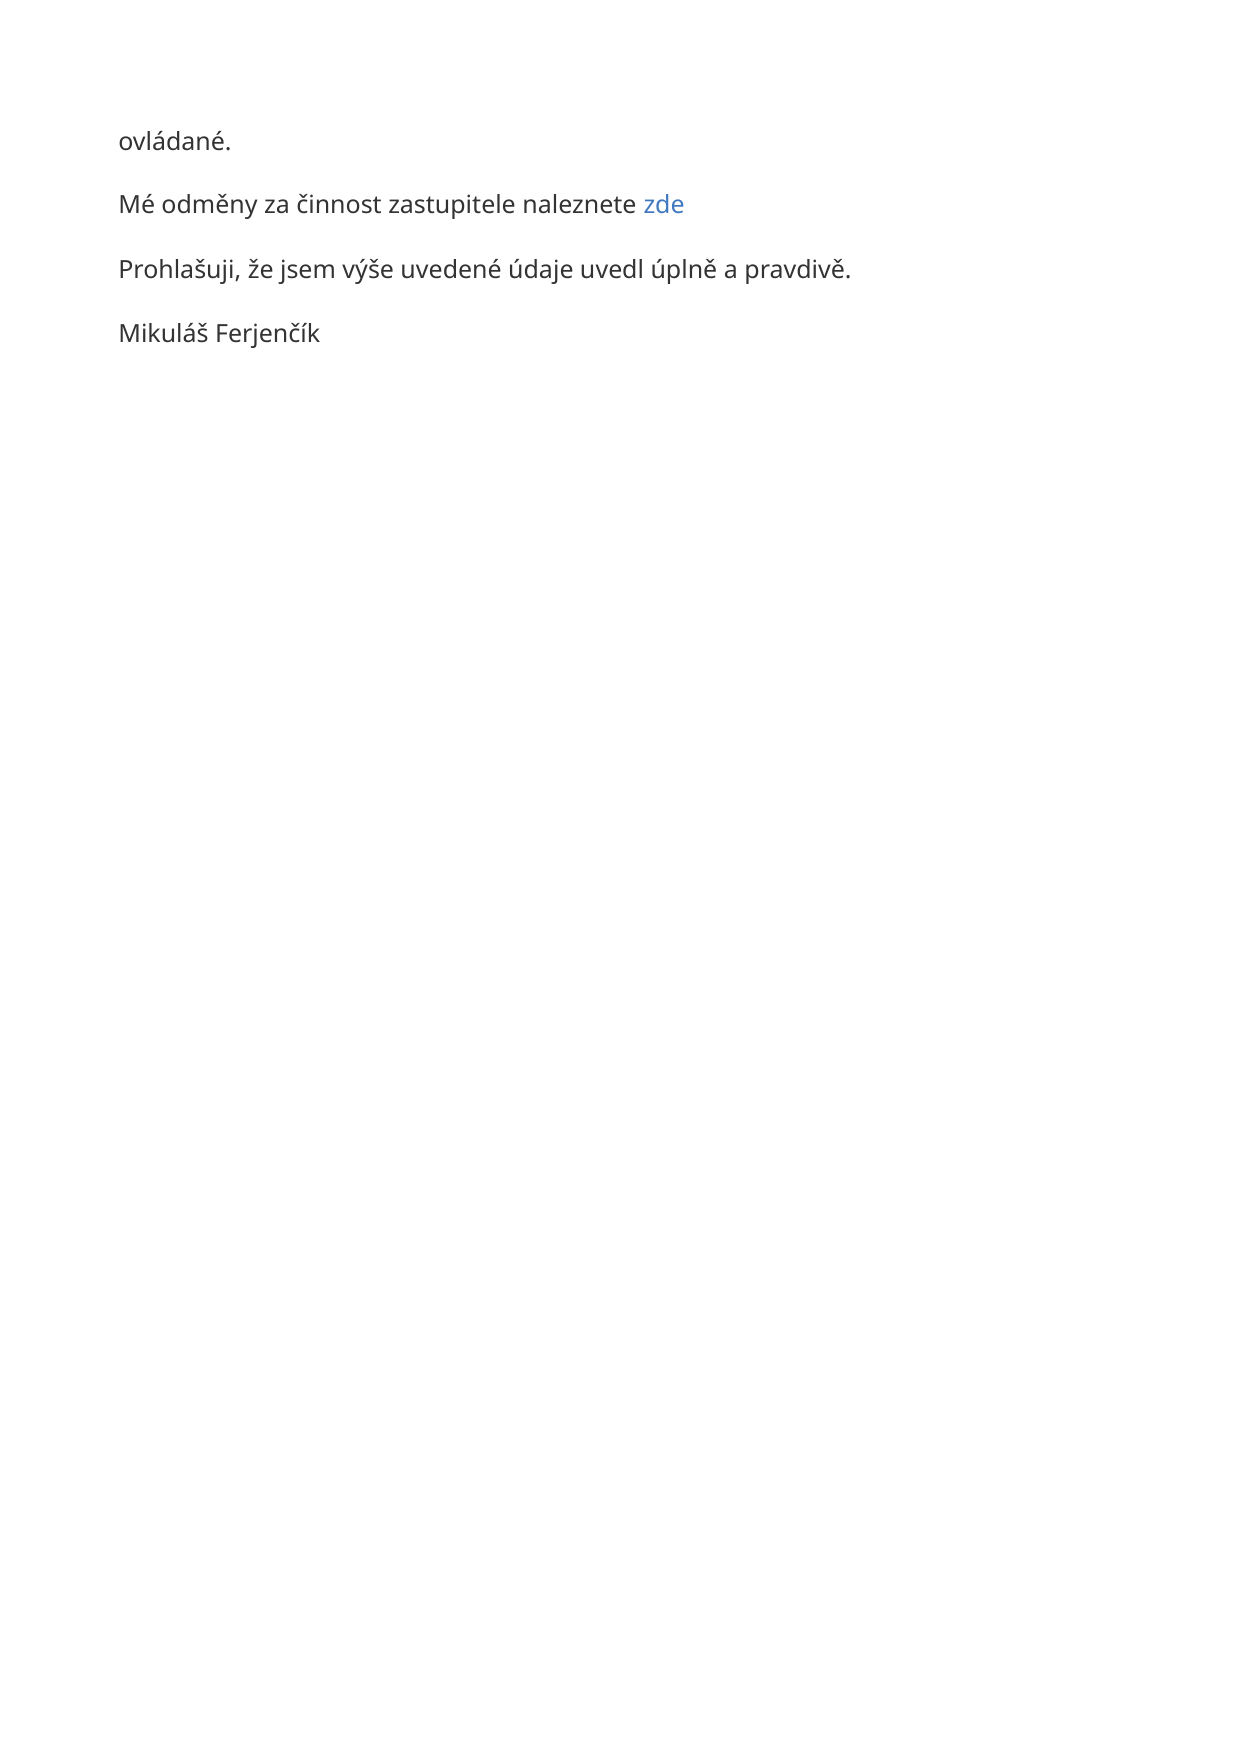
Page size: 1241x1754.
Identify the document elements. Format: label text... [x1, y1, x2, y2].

text Mé odměny za činnost zastupitele naleznete zde [118, 182, 1122, 221]
text Prohlašuji, že jsem výše uvedené údaje uvedl úplně a pravdivě. [118, 246, 1122, 285]
text ovládané. [118, 118, 1122, 157]
text Mikuláš Ferjenčík [118, 310, 1122, 349]
